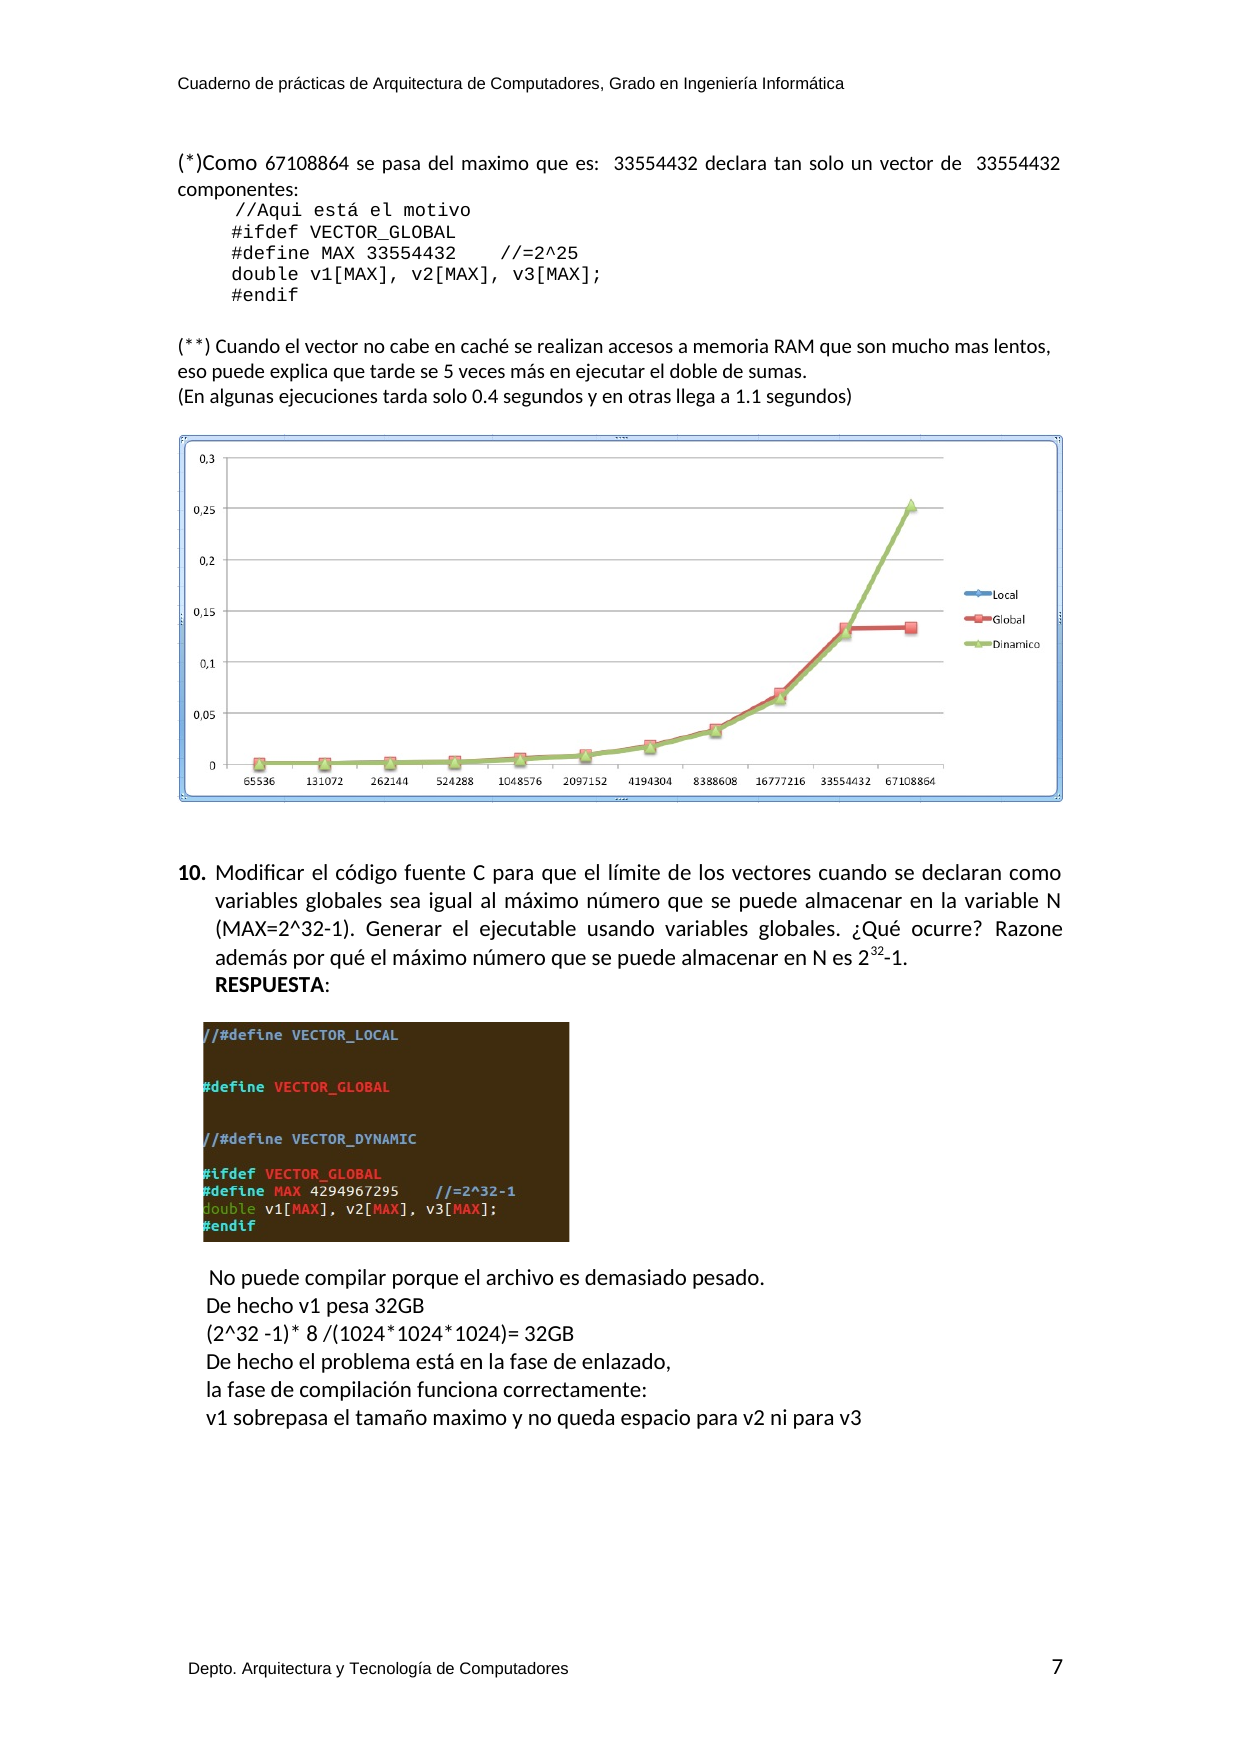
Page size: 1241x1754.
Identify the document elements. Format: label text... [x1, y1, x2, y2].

text #define MAX 33554432 //=2^25 [231, 244, 1063, 265]
list la fase de compilación funciona correctamente: [204, 1375, 1063, 1403]
text (**) Cuando el vector no cabe en caché se realizan accesos a memoria RAM que son mucho mas lentos, [177, 333, 1063, 358]
list De hecho v1 pesa 32GB [204, 1291, 1063, 1319]
list De hecho el problema está en la fase de enlazado, [204, 1347, 1063, 1375]
text double v1[MAX], v2[MAX], v3[MAX]; [231, 265, 1063, 286]
text eso puede explica que tarde se 5 veces más en ejecutar el doble de sumas. [177, 358, 1063, 384]
text #ifdef VECTOR_GLOBAL [231, 222, 1063, 244]
picture [177, 434, 1063, 803]
text #endif [231, 286, 1063, 307]
list Modificar el código fuente C para que el límite de los vectores cuando se declaran como variables globales sea igual al máximo número que se puede almacenar en la variable N (MAX=2^32-1). Generar el ejecutable usando variables globales. ¿Qué ocurre? Razone además por qué el máximo número que se puede almacenar en N es 232-1. [177, 858, 1063, 971]
picture [203, 1022, 570, 1242]
list v1 sobrepasa el tamaño maximo y no queda espacio para v2 ni para v3 [204, 1403, 1063, 1431]
list (2^32 -1)* 8 /(1024*1024*1024)= 32GB [204, 1319, 1063, 1347]
list RESPUESTA: [177, 971, 1063, 999]
text (En algunas ejecuciones tarda solo 0.4 segundos y en otras llega a 1.1 segundos) [177, 384, 1063, 409]
text //Aqui está el motivo [230, 201, 1063, 222]
text (*)Como 67108864 se pasa del maximo que es: 33554432 declara tan solo un vector de 33554432 componentes: [177, 148, 1063, 201]
list No puede compilar porque el archivo es demasiado pesado. [209, 1263, 1063, 1291]
